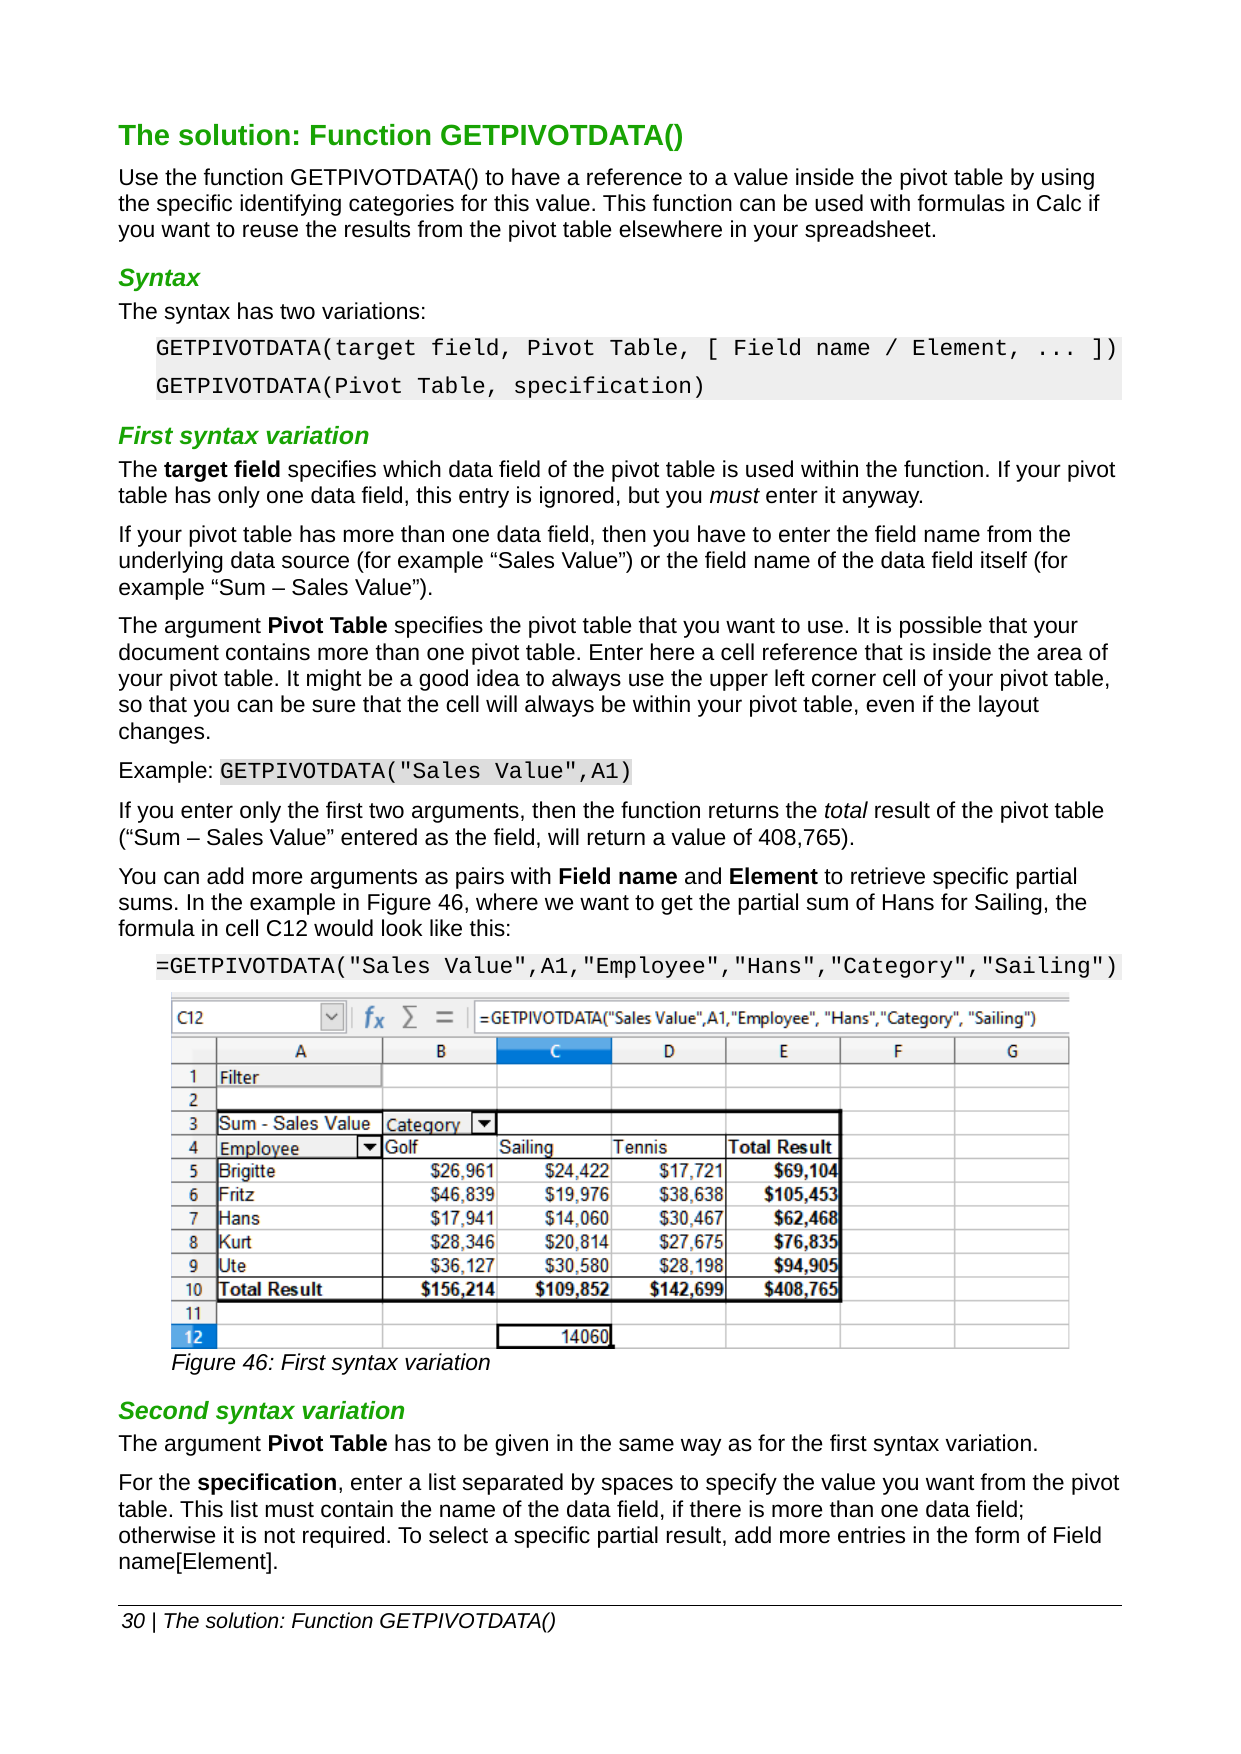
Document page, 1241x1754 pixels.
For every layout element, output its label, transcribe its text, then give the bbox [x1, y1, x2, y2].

subtitle The solution: Function GETPIVOTDATA() [118, 118, 1122, 152]
subtitle First syntax variation [118, 421, 1122, 450]
text Example: GETPIVOTDATA("Sales Value",A1) [118, 757, 1122, 785]
text The target field specifies which data field of the pivot table is used within the function. If your pivot table has only one data field, this entry is ignored, but you must enter it anyway. [118, 456, 1122, 508]
text The argument Pivot Table specifies the pivot table that you want to use. It is possible that your document contains more than one pivot table. Enter here a cell reference that is inside the area of your pivot table. It might be a good idea to always use the upper left corner cell of your pivot table, so that you can be sure that the cell will always be within your pivot table, even if the layout changes. [118, 612, 1122, 744]
text GETPIVOTDATA(target field, Pivot Table, [ Field name / Element, ... ]) [156, 337, 1122, 363]
text GETPIVOTDATA(Pivot Table, specification) [156, 374, 1122, 400]
list The syntax has two variations: [118, 298, 1122, 324]
text Figure 46: First syntax variation [171, 1349, 1069, 1375]
text You can add more arguments as pairs with Field name and Element to retrieve specific partial sums. In the example in Figure 46, where we want to get the partial sum of Hans for Sailing, the formula in cell C12 would look like this: [118, 863, 1122, 942]
text The argument Pivot Table has to be given in the same way as for the first syntax variation. [118, 1430, 1122, 1457]
text Use the function GETPIVOTDATA() to have a reference to a value inside the pivot table by using the specific identifying categories for this value. This function can be used with formulas in Calc if you want to reuse the results from the pivot table elsewhere in your spreadsheet. [118, 163, 1122, 242]
picture [171, 992, 1070, 1349]
text If your pivot table has more than one data field, then you have to enter the field name from the underlying data source (for example “Sales Value”) or the field name of the data field itself (for example “Sum – Sales Value”). [118, 521, 1122, 600]
text =GETPIVOTDATA("Sales Value",A1,"Employee","Hans","Category","Sailing") [156, 954, 1122, 980]
text If you enter only the first two arguments, then the function returns the total result of the pivot table (“Sum – Sales Value” entered as the field, will return a value of 408,765). [118, 797, 1122, 850]
subtitle Second syntax variation [118, 1396, 1122, 1424]
subtitle Syntax [118, 263, 1122, 292]
text For the specification, enter a list separated by spaces to specify the value you want from the pivot table. This list must contain the name of the data field, if there is more than one data field; otherwise it is not required. To select a specific partial result, add more entries in the form of Field name[Element]. [118, 1469, 1122, 1574]
